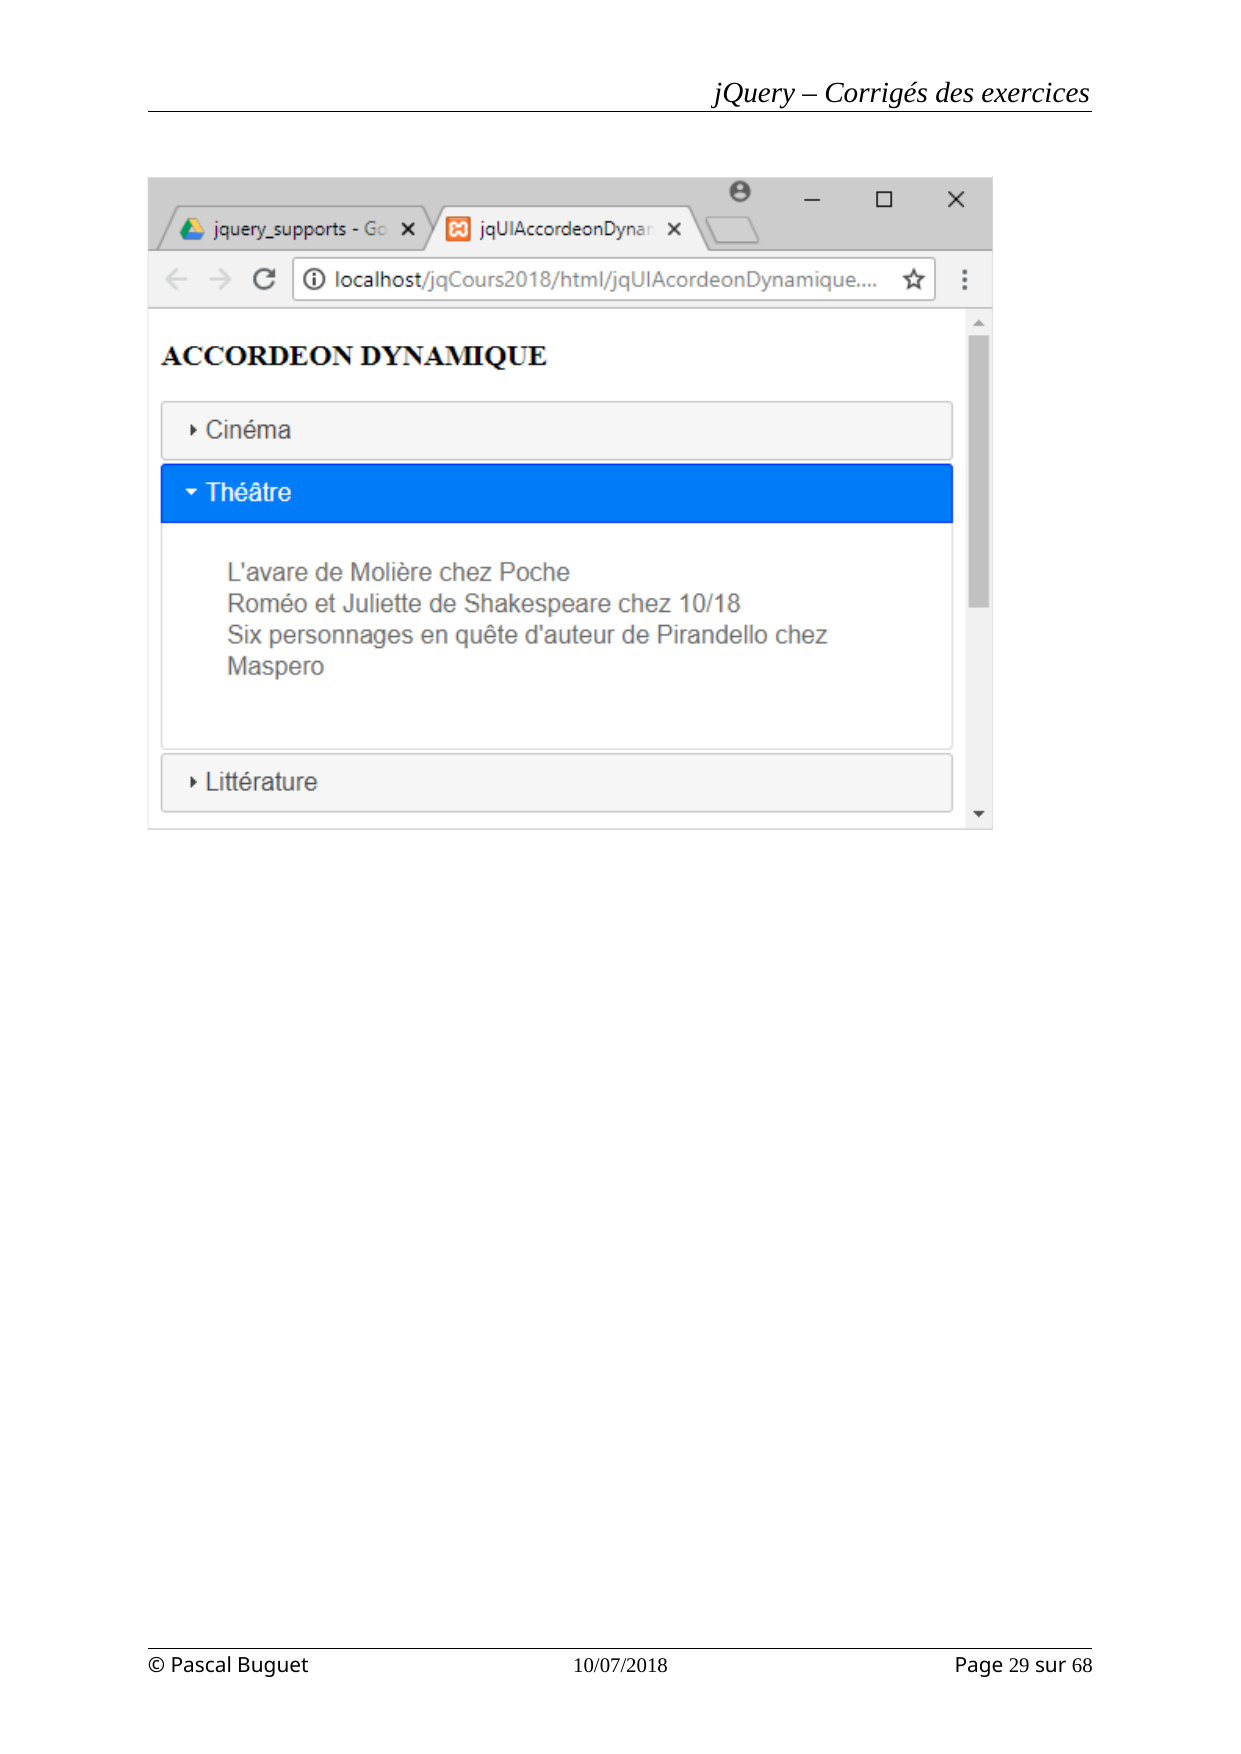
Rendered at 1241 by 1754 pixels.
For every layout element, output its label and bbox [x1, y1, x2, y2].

picture [147, 176, 993, 830]
